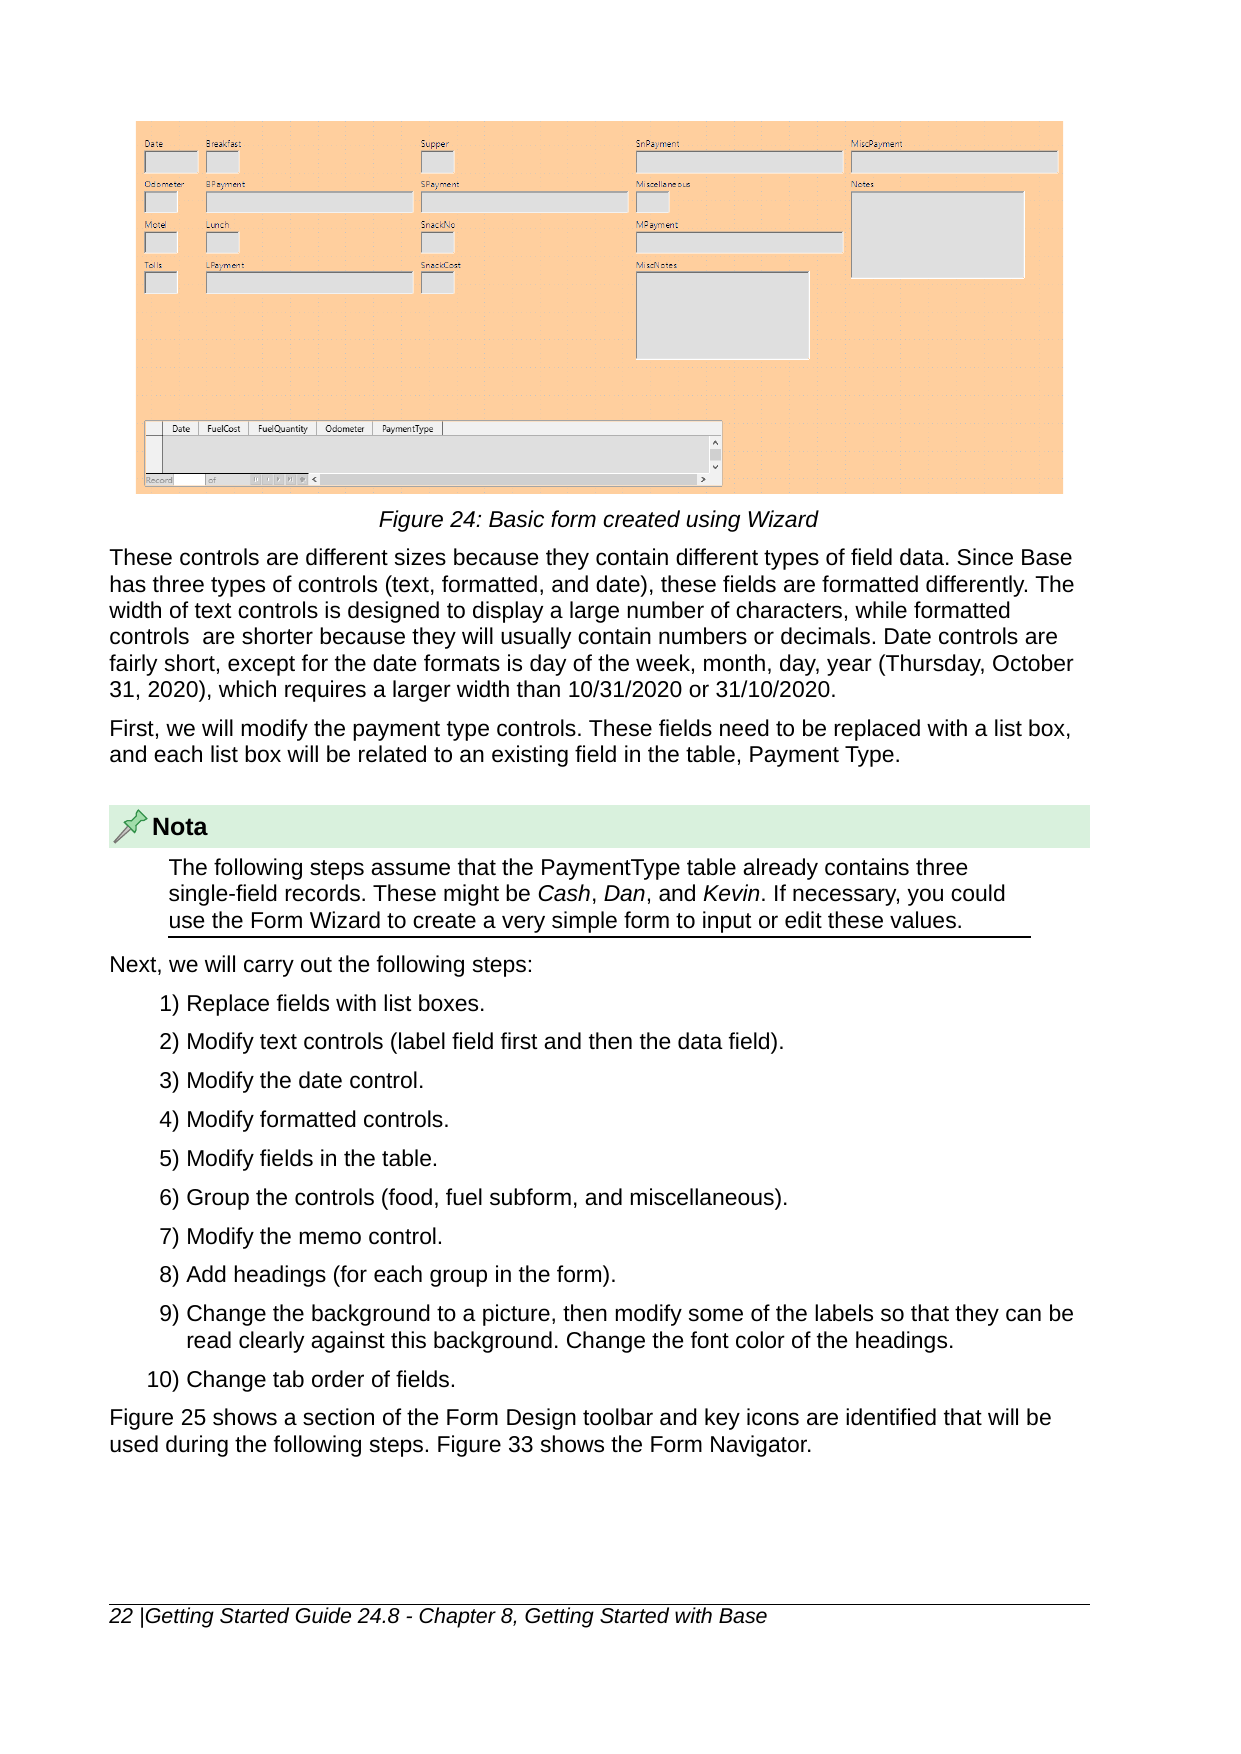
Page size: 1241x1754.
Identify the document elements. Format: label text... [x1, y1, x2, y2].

list Next, we will carry out the following steps: [109, 951, 1090, 977]
list Change the background to a picture, then modify some of the labels so that they can be read clearly against this background. Change the font color of the headings. [186, 1300, 1090, 1353]
list Modify the memo control. [186, 1223, 1090, 1249]
list Replace fields with list boxes. [186, 989, 1090, 1016]
list Modify fields in the table. [186, 1145, 1090, 1171]
list Group the controls (food, fuel subform, and miscellaneous). [186, 1184, 1090, 1210]
text First, we will modify the payment type controls. These fields need to be replaced with a list box, and each list box will be related to an existing field in the table, Payment Type. [109, 715, 1090, 768]
text Figure 25 shows a section of the Form Design toolbar and key icons are identified that will be used during the following steps. Figure 33 shows the Form Navigator. [109, 1404, 1090, 1457]
list Change tab order of fields. [186, 1366, 1090, 1392]
subtitle Nota [109, 805, 1090, 848]
picture [135, 121, 1064, 494]
list Modify text controls (label field first and then the data field). [186, 1028, 1090, 1055]
list Modify the date control. [186, 1067, 1090, 1093]
text Figure 24: Basic form created using Wizard [136, 506, 1063, 532]
text The following steps assume that the PaymentType table already contains three single-field records. These might be Cash, Dan, and Kevin. If necessary, you could use the Form Wizard to create a very simple form to input or edit these values. [168, 854, 1031, 936]
text These controls are different sizes because they contain different types of field data. Since Base has three types of controls (text, formatted, and date), these fields are formatted differently. The width of text controls is designed to display a large number of characters, while formatted controls are shorter because they will usually contain numbers or decimals. Date controls are fairly short, except for the date formats is day of the week, month, day, year (Thursday, October 31, 2020), which requires a larger width than 10/31/2020 or 31/10/2020. [109, 544, 1090, 702]
list Add headings (for each group in the form). [186, 1261, 1090, 1288]
list Modify formatted controls. [186, 1106, 1090, 1132]
